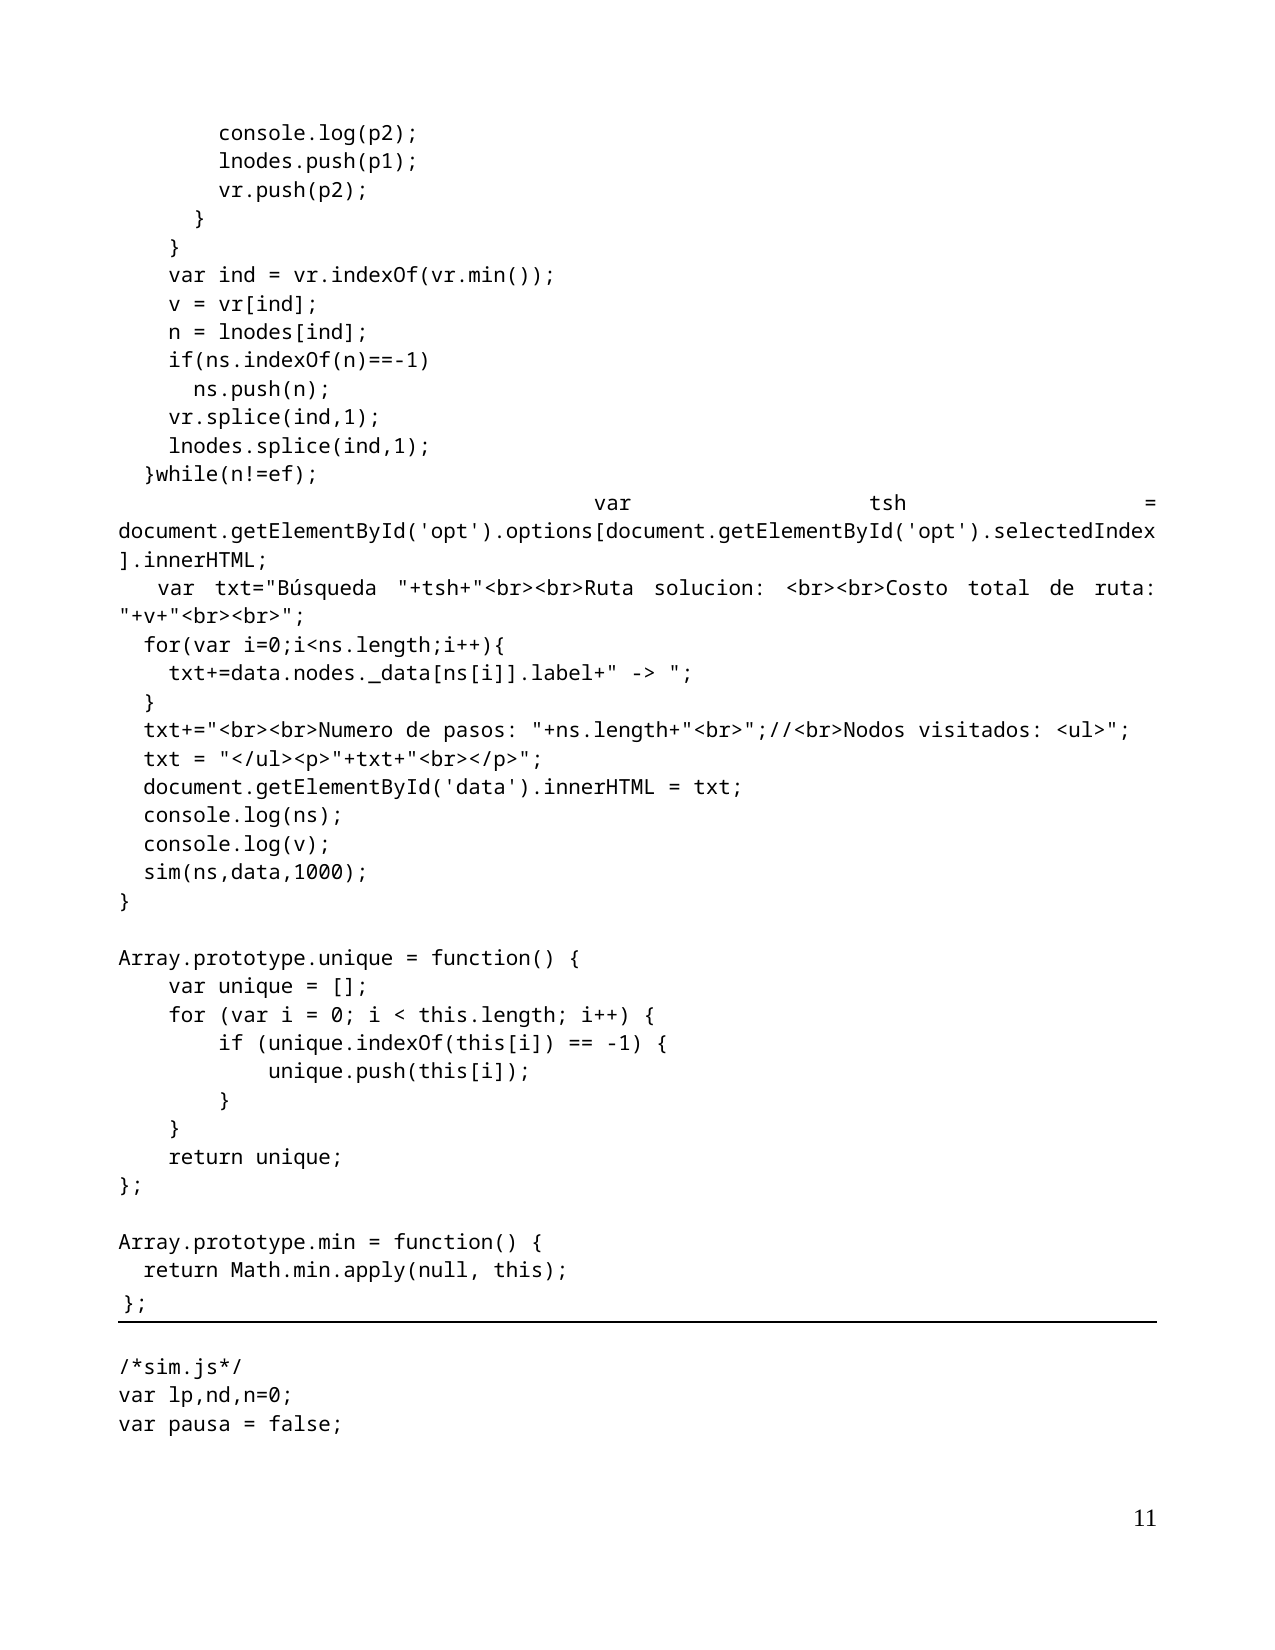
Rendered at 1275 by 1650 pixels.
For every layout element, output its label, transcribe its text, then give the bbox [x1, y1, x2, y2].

text var ind = vr.indexOf(vr.min()); [118, 260, 1157, 289]
text sim(ns,data,1000); [118, 857, 1157, 886]
text var tsh = document.getElementById('opt').options[document.getElementById('opt').selectedIndex].innerHTML; [118, 488, 1157, 573]
text } [118, 203, 1157, 232]
text console.log(ns); [118, 801, 1157, 829]
text } [118, 1085, 1157, 1113]
text } [118, 232, 1157, 260]
text } [118, 1113, 1157, 1142]
text Array.prototype.min = function() { [118, 1227, 1157, 1256]
text vr.push(p2); [118, 175, 1157, 203]
text txt+="<br><br>Numero de pasos: "+ns.length+"<br>";//<br>Nodos visitados: <ul>"; [118, 715, 1157, 744]
text v = vr[ind]; [118, 289, 1157, 317]
text vr.splice(ind,1); [118, 402, 1157, 431]
text for(var i=0;i<ns.length;i++){ [118, 630, 1157, 658]
text }; [118, 1284, 1157, 1321]
text }while(n!=ef); [118, 459, 1157, 488]
text return unique; [118, 1142, 1157, 1170]
text var pausa = false; [118, 1409, 1157, 1437]
text Array.prototype.unique = function() { [118, 943, 1157, 971]
text ns.push(n); [118, 374, 1157, 402]
text txt = "</ul><p>"+txt+"<br></p>"; [118, 744, 1157, 772]
text var lp,nd,n=0; [118, 1380, 1157, 1409]
text /*sim.js*/ [118, 1352, 1157, 1380]
text } [118, 687, 1157, 715]
text console.log(v); [118, 829, 1157, 857]
text document.getElementById('data').innerHTML = txt; [118, 772, 1157, 801]
text unique.push(this[i]); [118, 1057, 1157, 1085]
text txt+=data.nodes._data[ns[i]].label+" -> "; [118, 658, 1157, 687]
text n = lnodes[ind]; [118, 317, 1157, 346]
text } [118, 886, 1157, 914]
text var unique = []; [118, 971, 1157, 1000]
text if(ns.indexOf(n)==-1) [118, 346, 1157, 374]
text lnodes.push(p1); [118, 147, 1157, 175]
text for (var i = 0; i < this.length; i++) { [118, 1000, 1157, 1028]
text }; [118, 1170, 1157, 1199]
text return Math.min.apply(null, this); [118, 1256, 1157, 1284]
text lnodes.splice(ind,1); [118, 431, 1157, 459]
text var txt="Búsqueda "+tsh+"<br><br>Ruta solucion: <br><br>Costo total de ruta: "+v+"<br><br>"; [118, 573, 1157, 630]
text if (unique.indexOf(this[i]) == -1) { [118, 1028, 1157, 1057]
text console.log(p2); [118, 118, 1157, 147]
